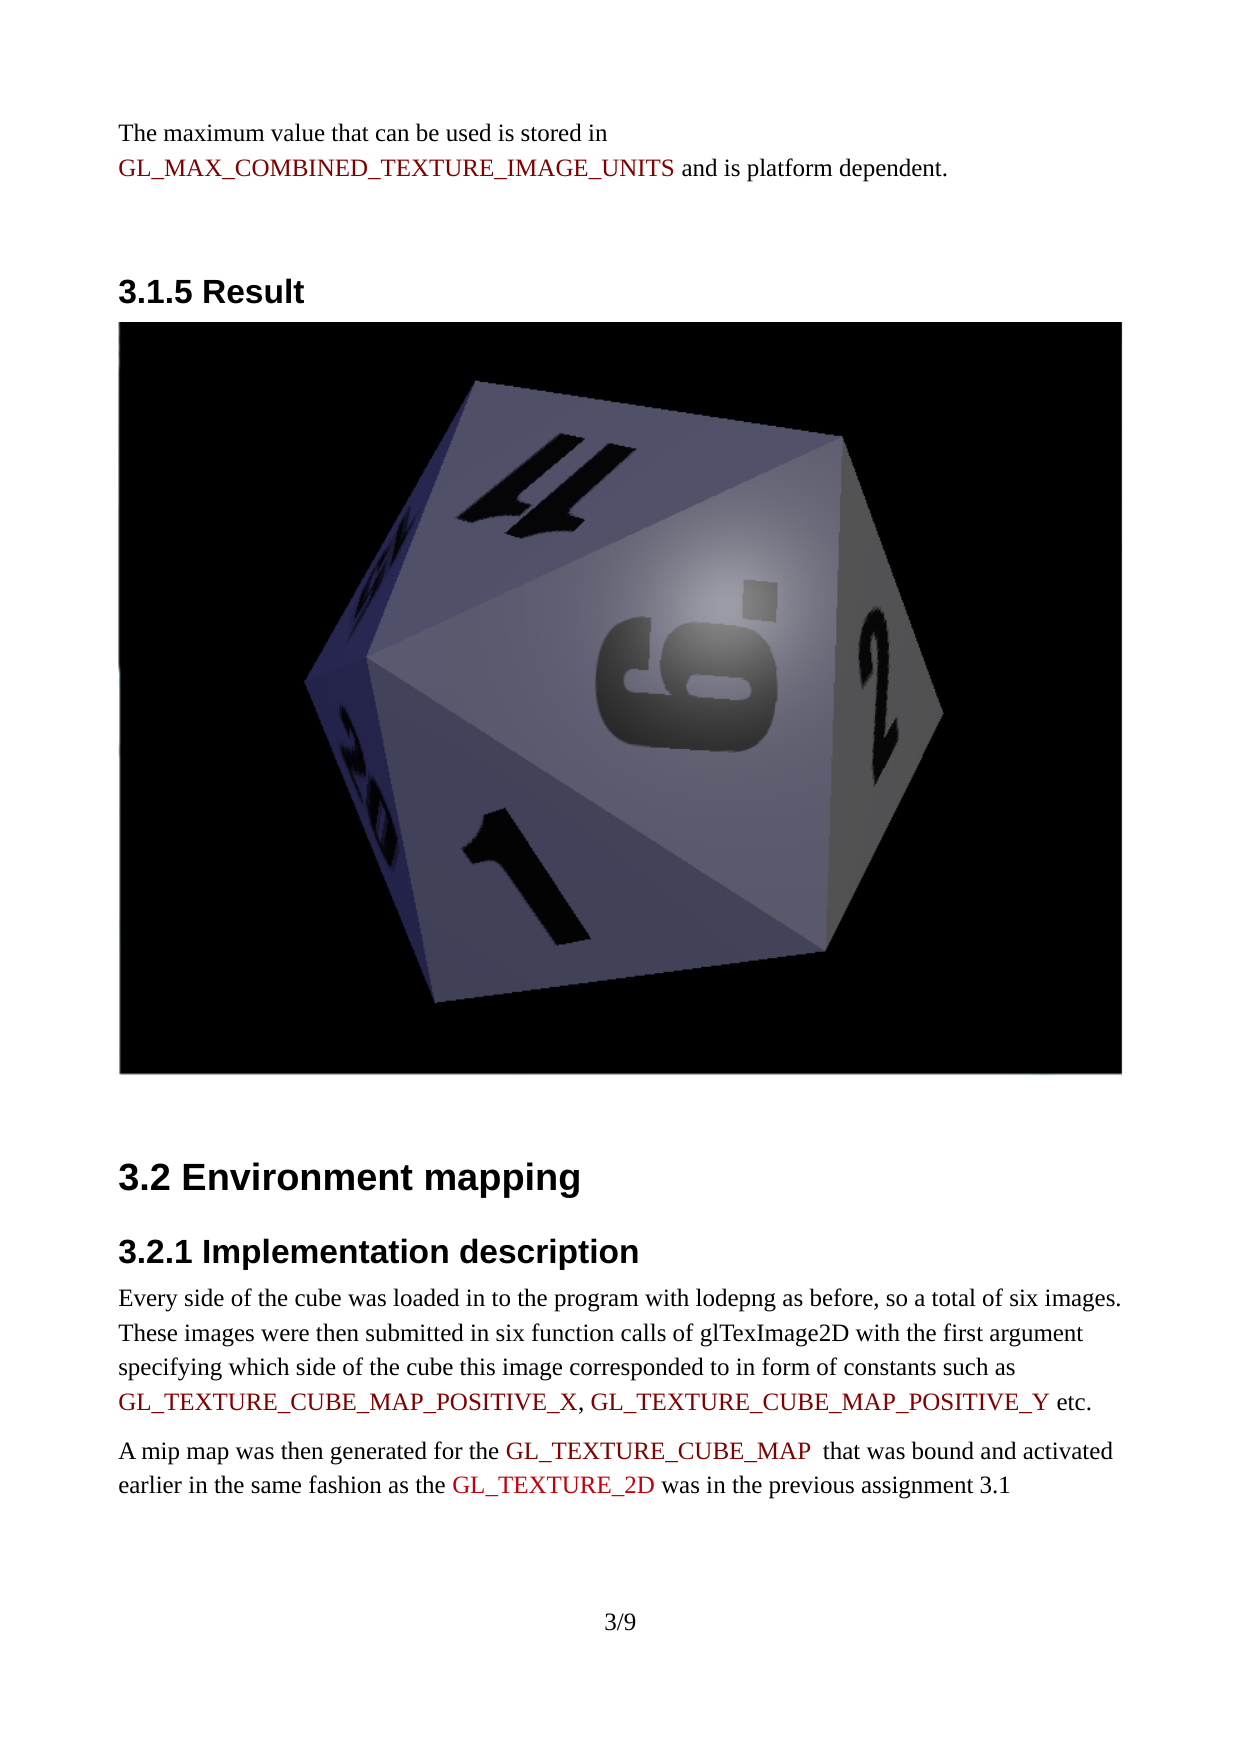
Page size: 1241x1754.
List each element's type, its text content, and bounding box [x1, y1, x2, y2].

subtitle 3.1.5 Result [118, 272, 1122, 310]
text Every side of the cube was loaded in to the program with lodepng as before, so a total of six images. These images were then submitted in six function calls of glTexImage2D with the first argument specifying which side of the cube this image corresponded to in form of constants such as GL_TEXTURE_CUBE_MAP_POSITIVE_X, GL_TEXTURE_CUBE_MAP_POSITIVE_Y etc. [118, 1283, 1122, 1415]
picture [118, 322, 1123, 1076]
subtitle 3.2 Environment mapping [118, 1155, 1122, 1199]
subtitle 3.2.1 Implementation description [118, 1232, 1122, 1271]
text The maximum value that can be used is stored in GL_MAX_COMBINED_TEXTURE_IMAGE_UNITS and is platform dependent. [118, 118, 1122, 181]
text A mip map was then generated for the GL_TEXTURE_CUBE_MAP that was bound and activated earlier in the same fashion as the GL_TEXTURE_2D was in the previous assignment 3.1 [118, 1436, 1122, 1499]
